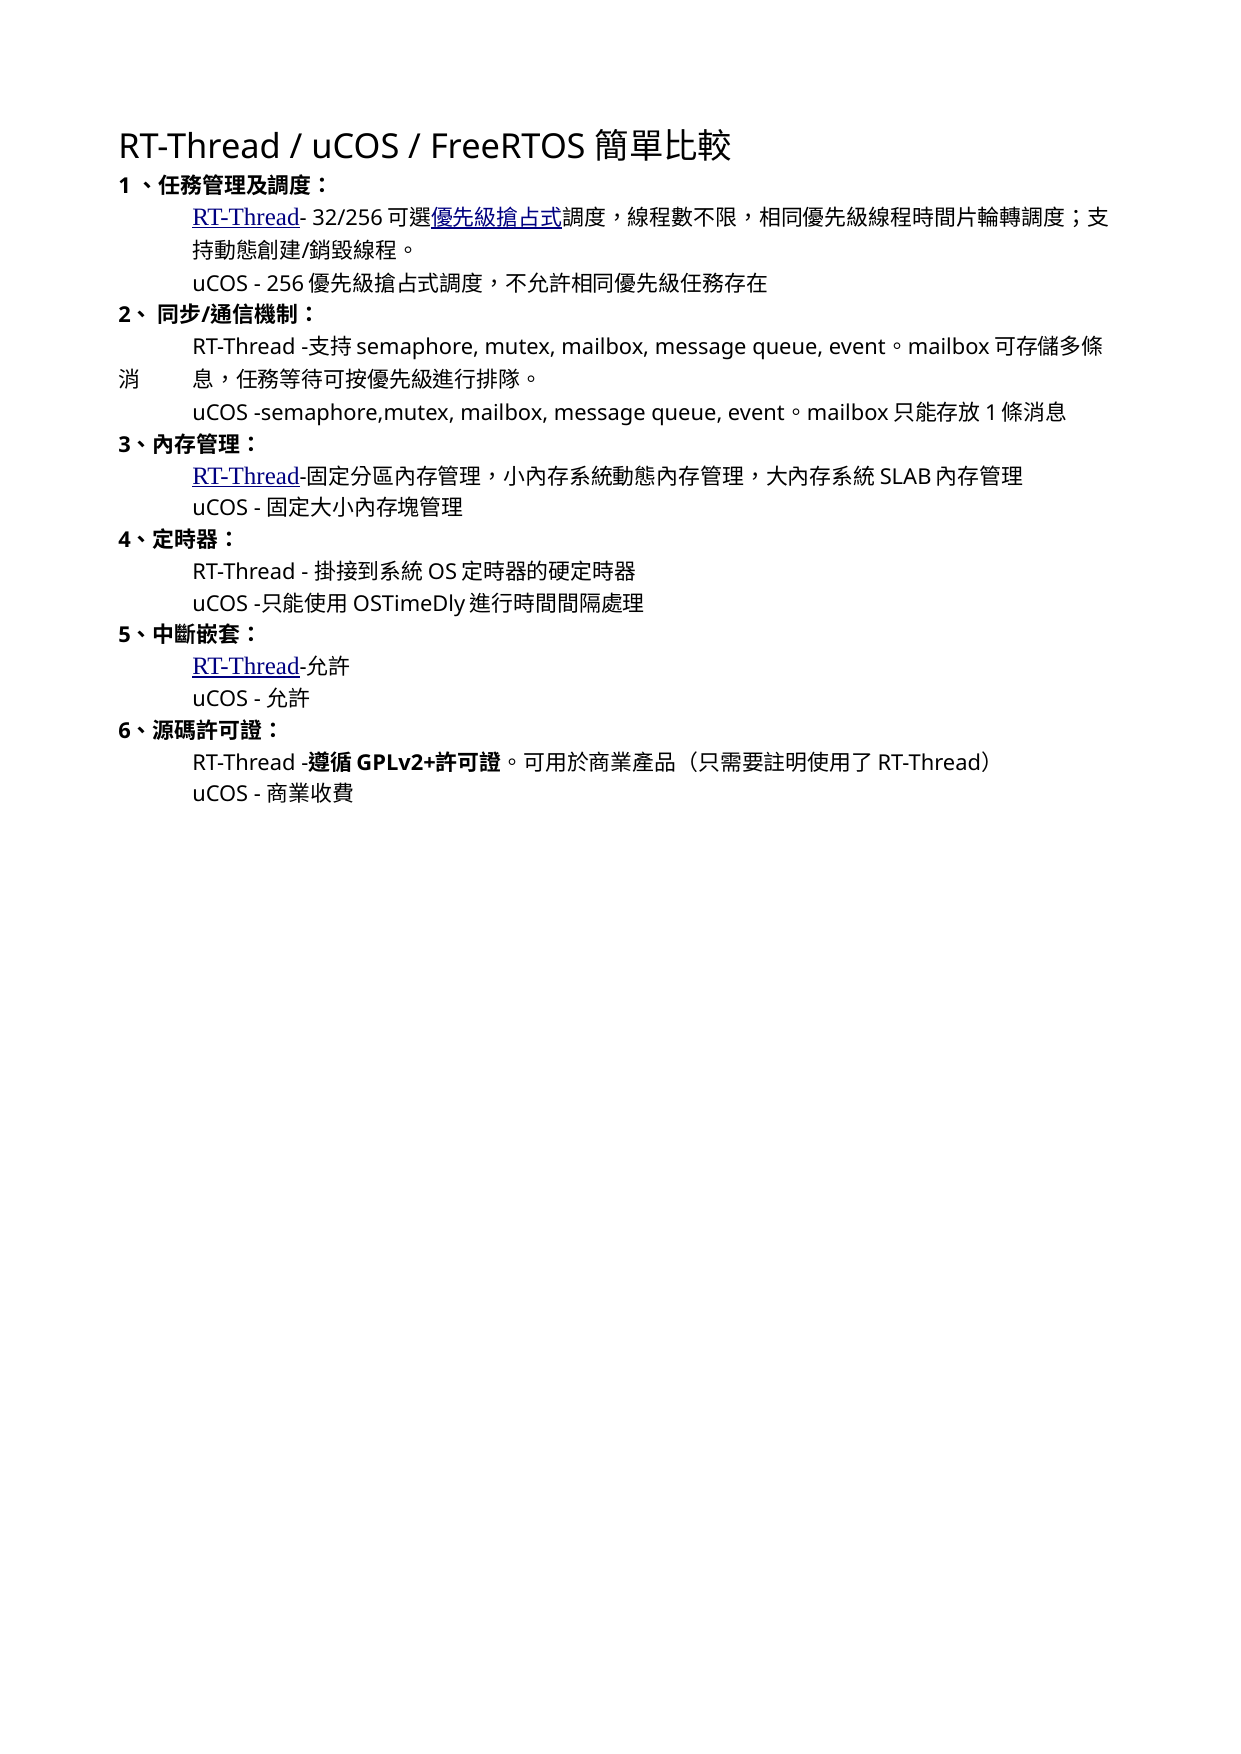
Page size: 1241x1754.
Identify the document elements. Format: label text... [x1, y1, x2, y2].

text RT-Thread - 掛接到系統OS定時器的硬定時器 [118, 554, 1122, 586]
text RT-Thread-固定分區內存管理，小內存系統動態內存管理，大內存系統SLAB內存管理 [118, 459, 1122, 490]
text uCOS -semaphore,mutex, mailbox, message queue, event。mailbox只能存放1條消息 [118, 395, 1122, 427]
text uCOS - 允許 [118, 681, 1122, 713]
text RT-Thread / uCOS / FreeRTOS 簡單比較 [118, 118, 1122, 168]
text 2、 同步/通信機制： [118, 297, 1122, 329]
text uCOS - 商業收費 [118, 776, 1122, 808]
text uCOS - 固定大小內存塊管理 [118, 490, 1122, 522]
text RT-Thread -遵循GPLv2+許可證。可用於商業產品（只需要註明使用了RT-Thread） [118, 744, 1122, 776]
text RT-Thread- 32/256可選優先級搶占式調度，線程數不限，相同優先級線程時間片輪轉調度；支 持動態創建/銷毀線程。 [118, 200, 1122, 266]
text 4、定時器： [118, 522, 1122, 554]
text uCOS - 256優先級搶占式調度，不允許相同優先級任務存在 [118, 266, 1122, 297]
text 3、內存管理： [118, 427, 1122, 459]
text 6、源碼許可證： [118, 713, 1122, 744]
text uCOS -只能使用OSTimeDly進行時間間隔處理 [118, 586, 1122, 617]
text 5、中斷嵌套： [118, 617, 1122, 649]
text 1 、任務管理及調度： [118, 168, 1122, 200]
text RT-Thread -支持semaphore, mutex, mailbox, message queue, event。mailbox可存儲多條消 息，任務等待可按優先級進行排隊。 [118, 329, 1122, 395]
text RT-Thread-允許 [118, 649, 1122, 681]
